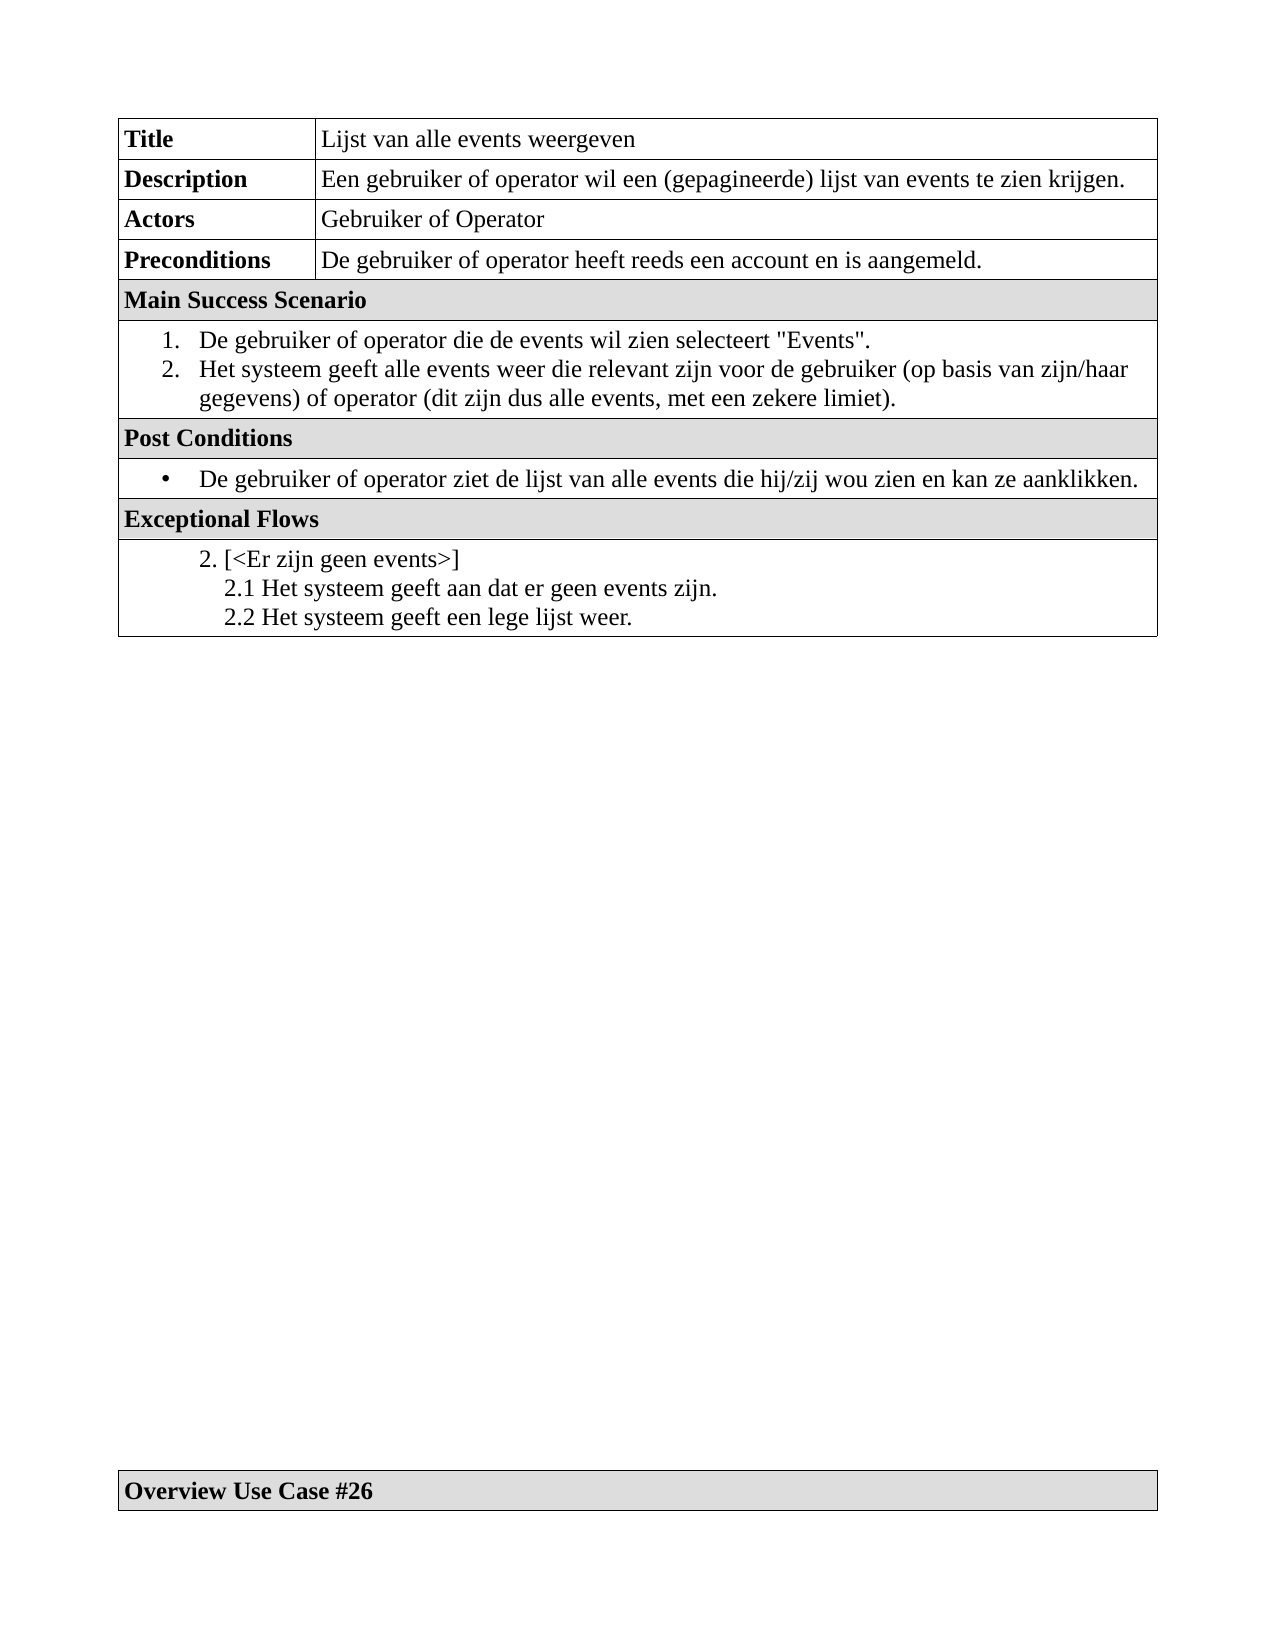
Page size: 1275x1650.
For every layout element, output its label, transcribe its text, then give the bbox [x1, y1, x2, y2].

table_cell De gebruiker of operator die de events wil zien selecteert "Events". Het systeem geeft alle events weer die relevant zijn voor de gebruiker (op basis van zijn/haar gegevens) of operator (dit zijn dus alle events, met een zekere limiet). [119, 321, 1157, 417]
table_cell Actors [119, 200, 315, 239]
table_cell Een gebruiker of operator wil een (gepagineerde) lijst van events te zien krijgen. [316, 160, 1157, 199]
table_cell Main Success Scenario [119, 280, 1157, 320]
table_cell De gebruiker of operator ziet de lijst van alle events die hij/zij wou zien en kan ze aanklikken. [119, 459, 1157, 498]
table_cell Exceptional Flows [119, 499, 1157, 538]
table_cell Title [119, 119, 315, 158]
table_header Overview Use Case #26 [119, 1471, 1157, 1510]
table_cell Description [119, 160, 315, 199]
table_cell Preconditions [119, 240, 315, 279]
table_cell De gebruiker of operator heeft reeds een account en is aangemeld. [316, 240, 1157, 279]
table_cell Lijst van alle events weergeven [316, 119, 1157, 158]
table_cell 2. [<Er zijn geen events>] 2.1 Het systeem geeft aan dat er geen events zijn. 2.2 Het systeem geeft een lege lijst weer. [119, 540, 1157, 636]
table_cell Post Conditions [119, 419, 1157, 458]
table_cell Gebruiker of Operator [316, 200, 1157, 239]
